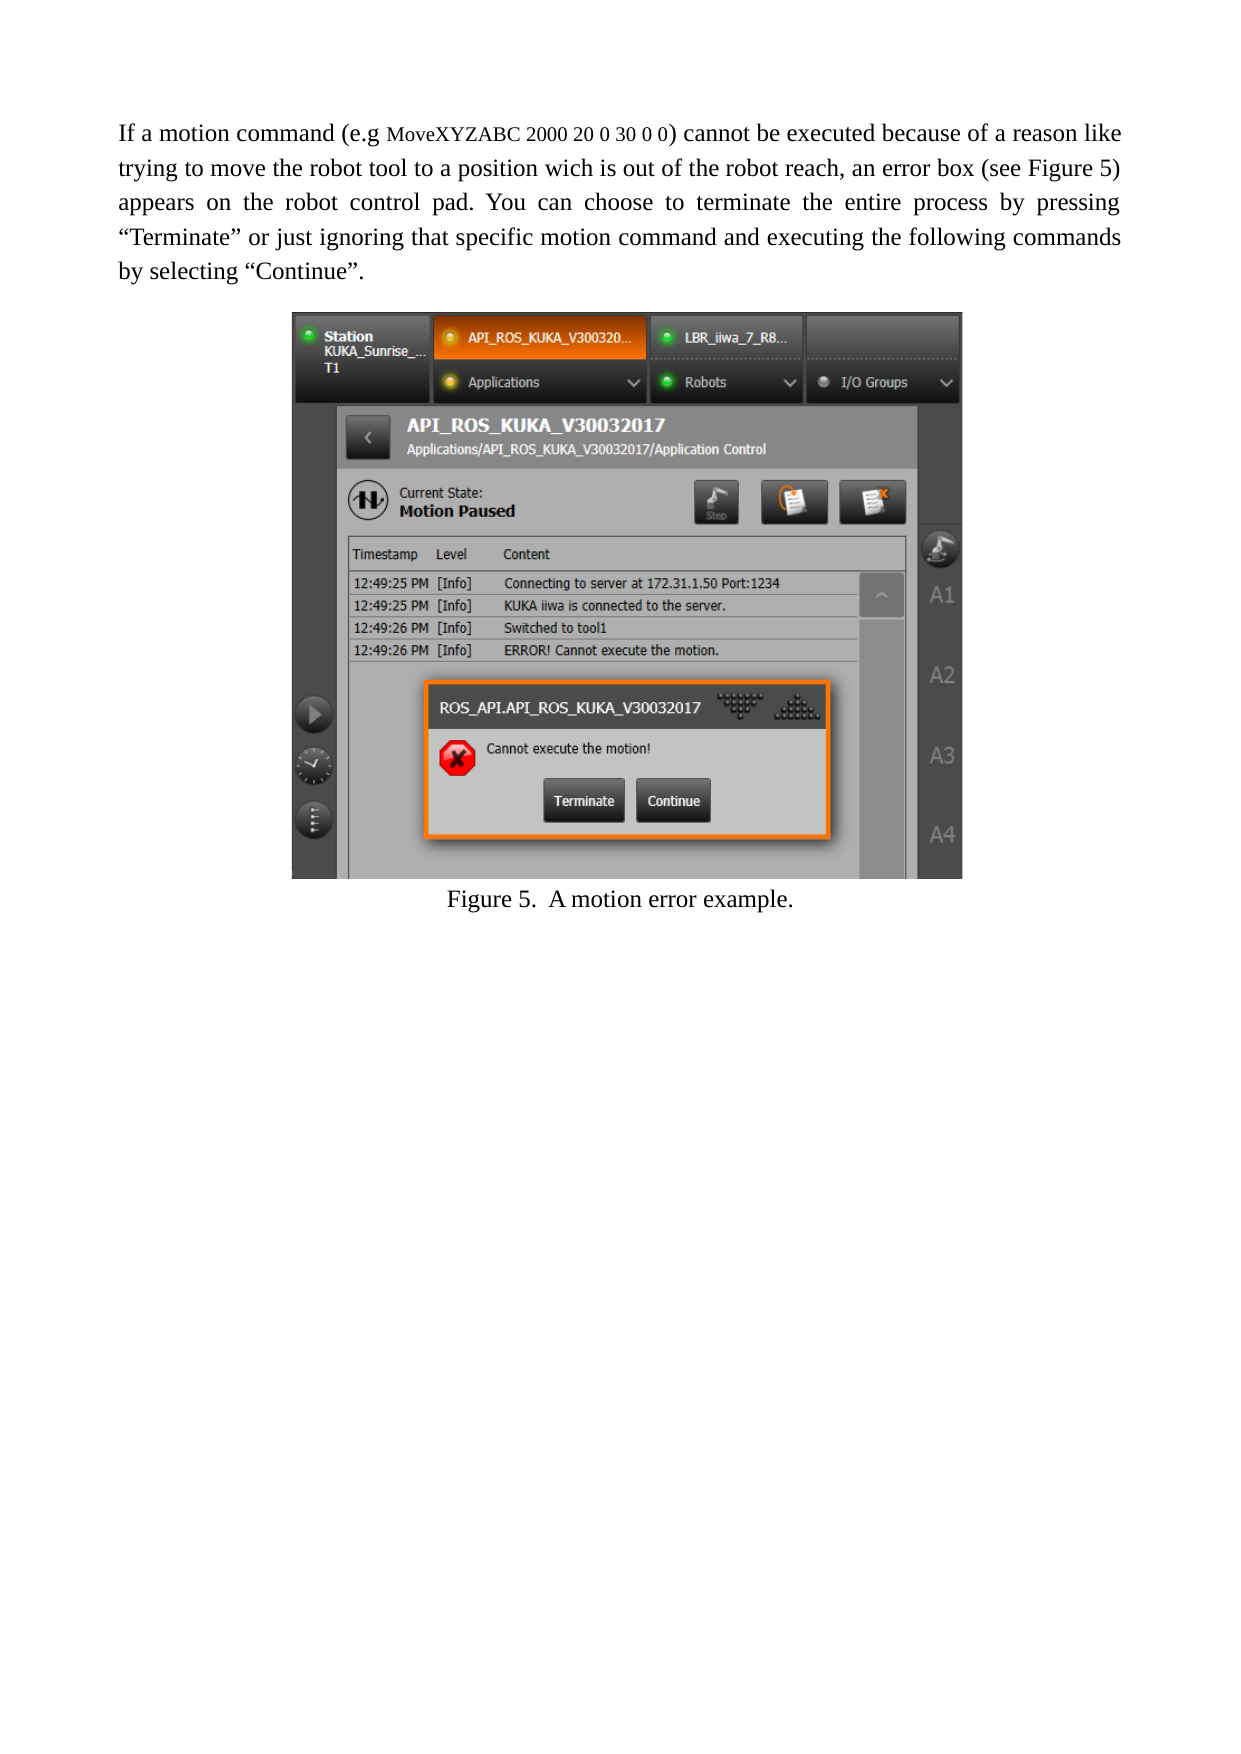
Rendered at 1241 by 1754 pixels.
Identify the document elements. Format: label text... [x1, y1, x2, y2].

text If a motion command (e.g MoveXYZABC 2000 20 0 30 0 0) cannot be executed because of a reason like trying to move the robot tool to a position wich is out of the robot reach, an error box (see Figure 5) appears on the robot control pad. You can choose to terminate the entire process by pressing “Terminate” or just ignoring that specific motion command and executing the following commands by selecting “Continue”. [118, 118, 1122, 285]
picture [291, 312, 963, 879]
text Figure 5. A motion error example. [118, 305, 1122, 913]
